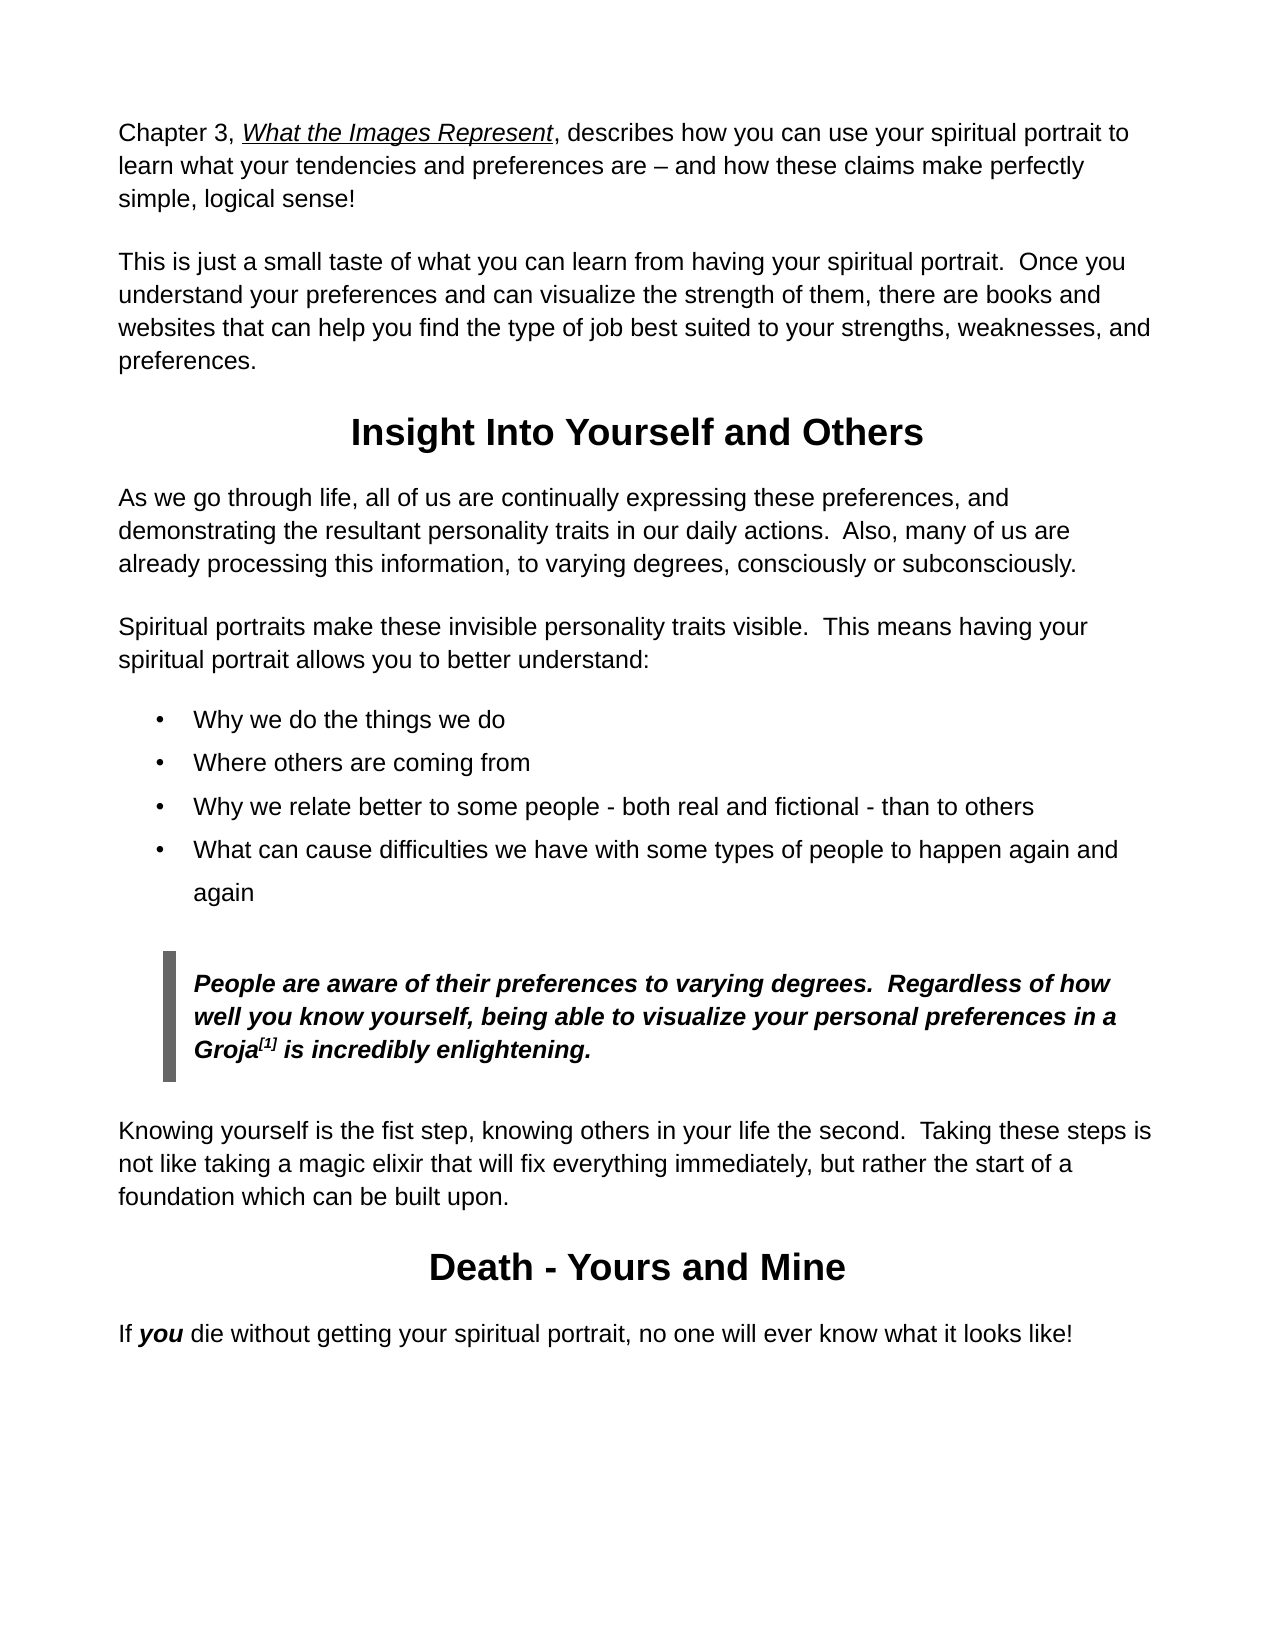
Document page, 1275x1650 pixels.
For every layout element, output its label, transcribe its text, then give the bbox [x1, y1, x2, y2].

text People are aware of their preferences to varying degrees. Regardless of how well you know yourself, being able to visualize your personal preferences in a Groja[1] is incredibly enlightening. [176, 951, 1157, 1082]
text Chapter 3, What the Images Represent, describes how you can use your spiritual portrait to learn what your tendencies and preferences are – and how these claims make perfectly simple, logical sense! [118, 118, 1157, 213]
list What can cause difficulties we have with some types of people to happen again and again [156, 835, 1157, 907]
subtitle Death - Yours and Mine [118, 1245, 1157, 1289]
text Knowing yourself is the fist step, knowing others in your life the second. Taking these steps is not like taking a magic elixir that will fix everything immediately, but rather the start of a foundation which can be built upon. [118, 1116, 1157, 1211]
subtitle Insight Into Yourself and Others [118, 409, 1157, 453]
text Spiritual portraits make these invisible personality traits visible. This means having your spiritual portrait allows you to better understand: [118, 612, 1157, 674]
list Why we relate better to some people - both real and fictional - than to others [156, 791, 1157, 820]
list Why we do the things we do [156, 705, 1157, 734]
text As we go through life, all of us are continually expressing these preferences, and demonstrating the resultant personality traits in our daily actions. Also, many of us are already processing this information, to varying degrees, consciously or subconsciously. [118, 483, 1157, 578]
text If you die without getting your spiritual portrait, no one will ever know what it looks like! [118, 1319, 1157, 1348]
list Where others are coming from [156, 748, 1157, 777]
text This is just a small taste of what you can learn from having your spiritual portrait. Once you understand your preferences and can visualize the strength of them, there are books and websites that can help you find the type of job best suited to your strengths, weaknesses, and preferences. [118, 247, 1157, 375]
